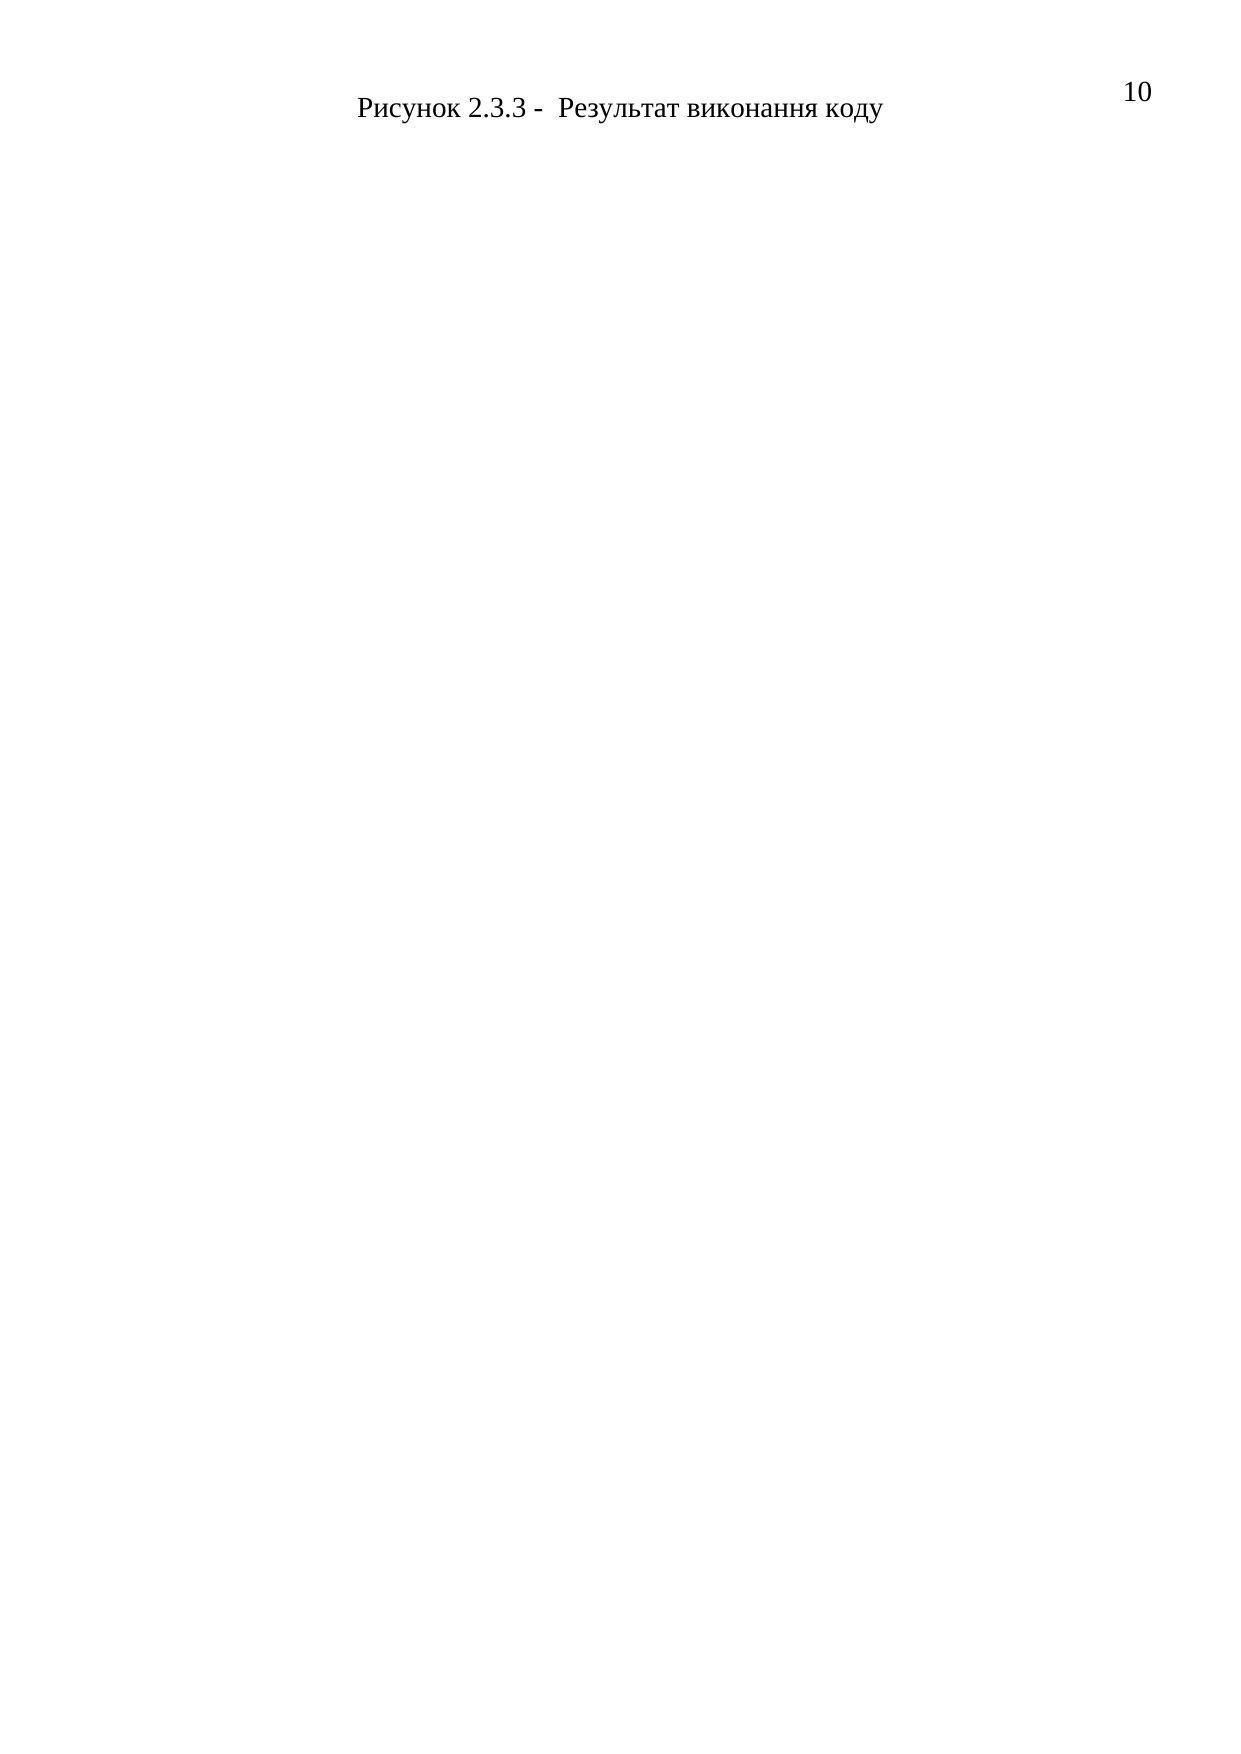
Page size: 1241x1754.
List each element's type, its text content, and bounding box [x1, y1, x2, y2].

subtitle Результат виконання коду [118, 90, 1122, 124]
